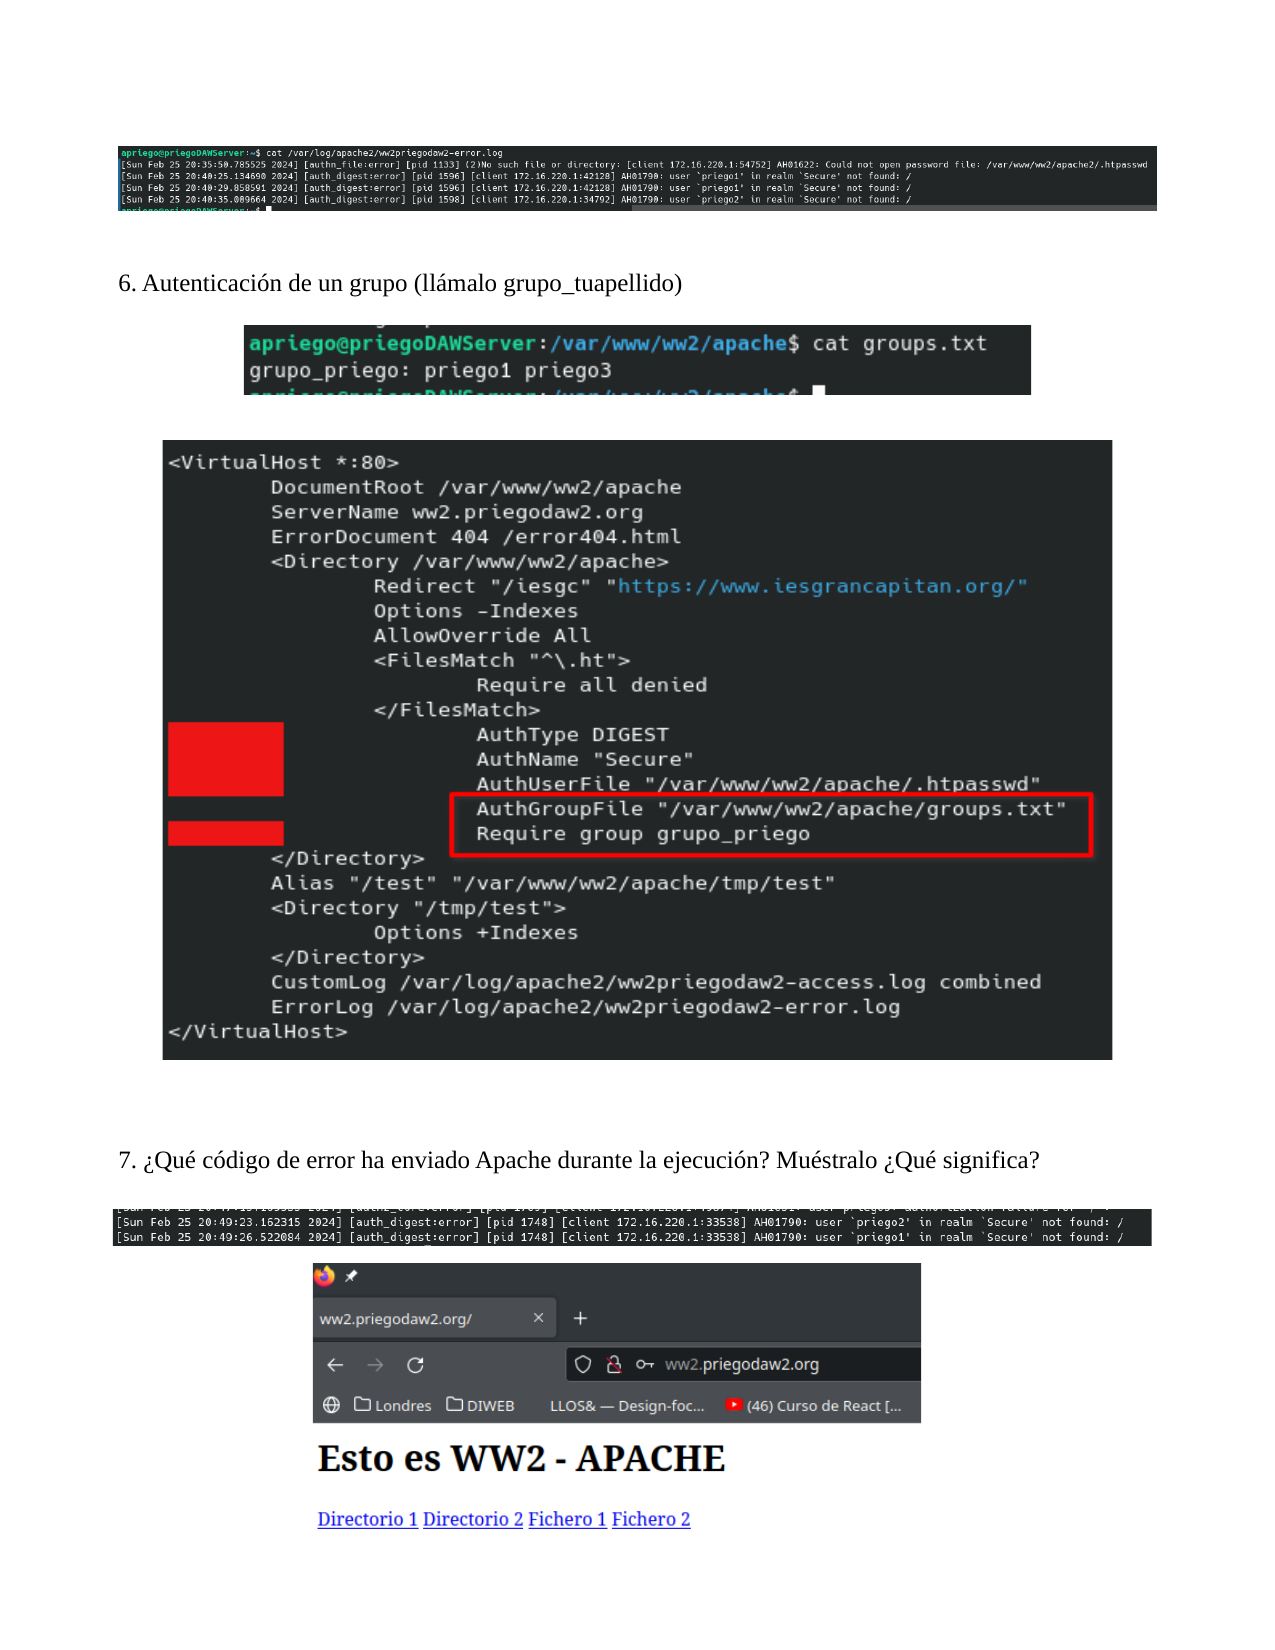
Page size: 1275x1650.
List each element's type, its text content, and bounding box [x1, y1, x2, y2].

text 6. Autenticación de un grupo (llámalo grupo_tuapellido) [118, 268, 1157, 297]
picture [162, 440, 1113, 1060]
picture [243, 325, 1032, 395]
picture [118, 146, 1157, 211]
text 7. ¿Qué código de error ha enviado Apache durante la ejecución? Muéstralo ¿Qué significa? [118, 1146, 1157, 1174]
picture [312, 1263, 922, 1598]
picture [112, 1209, 1152, 1246]
